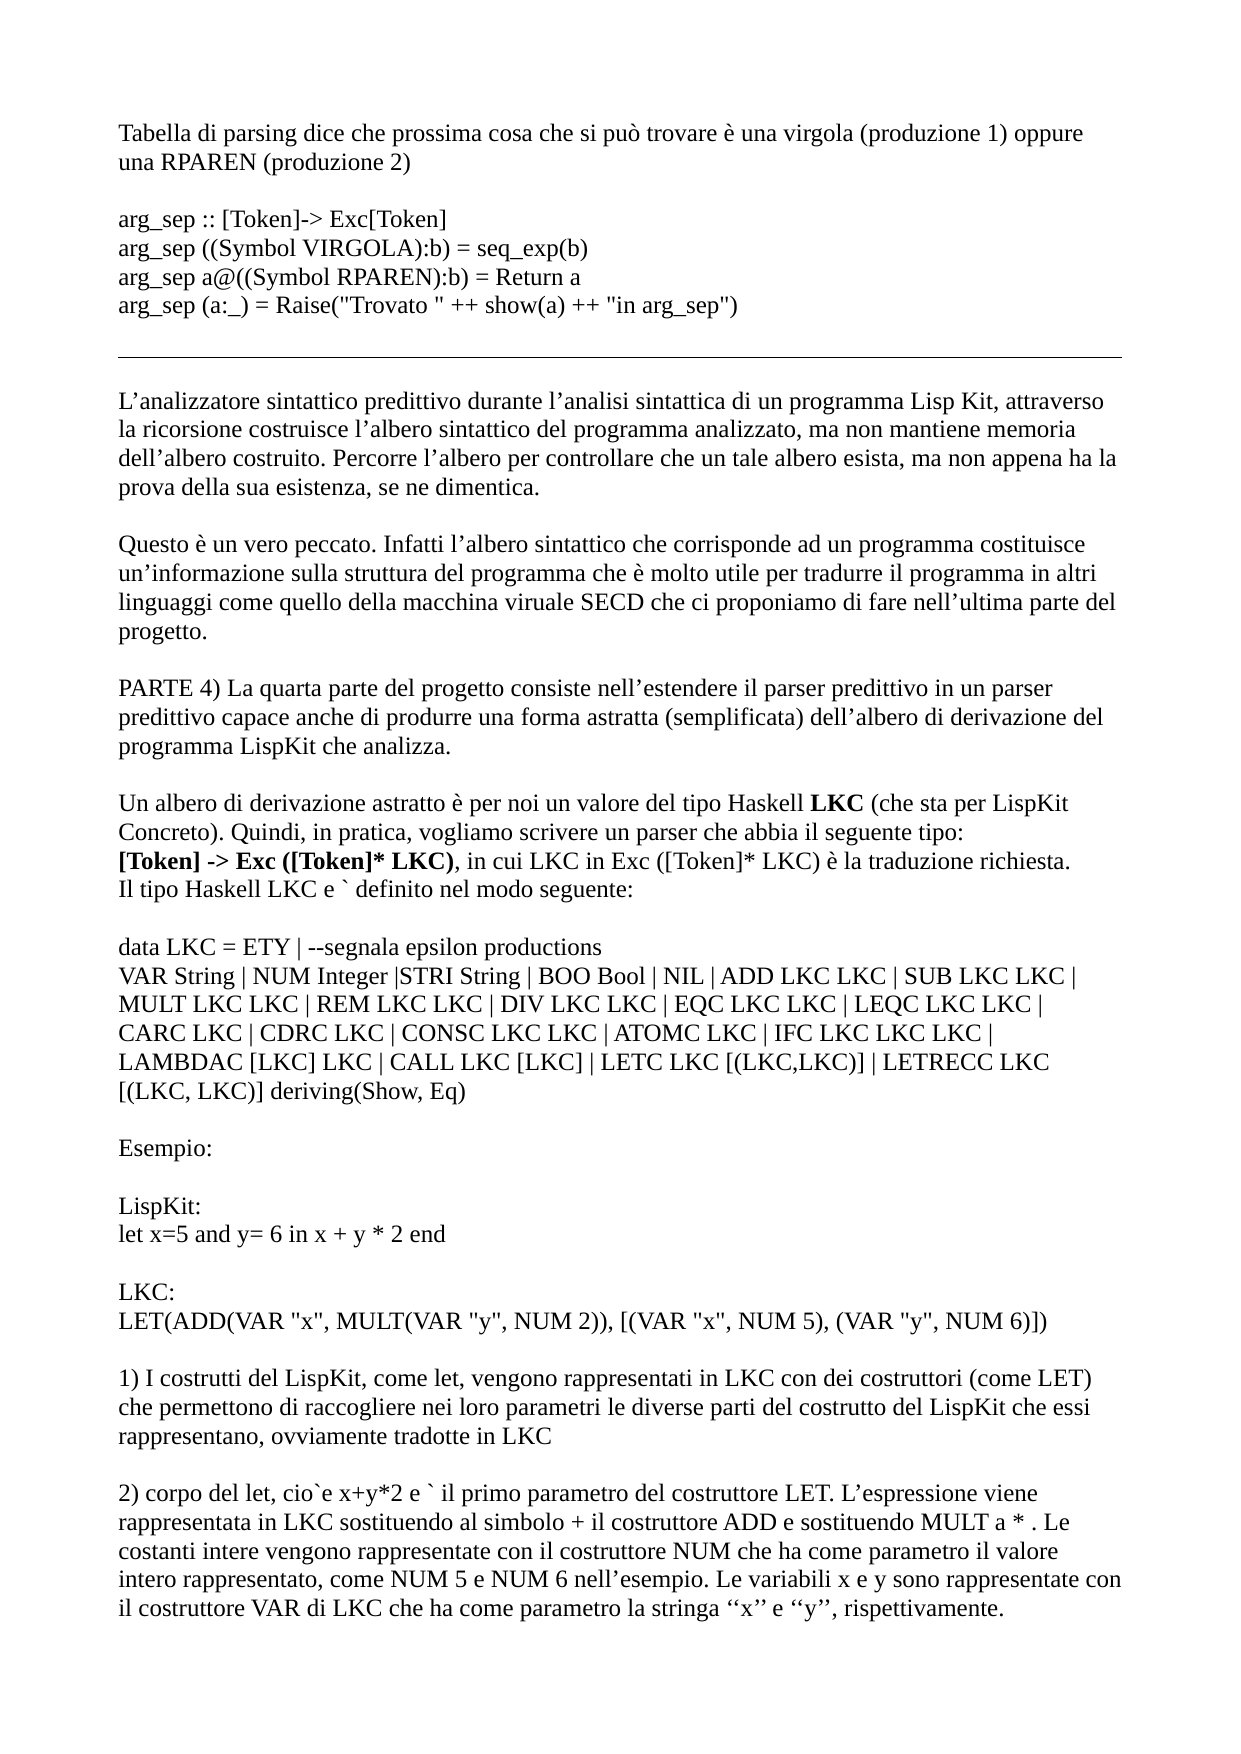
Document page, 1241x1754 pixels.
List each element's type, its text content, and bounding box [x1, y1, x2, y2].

text 1) I costrutti del LispKit, come let, vengono rappresentati in LKC con dei costruttori (come LET) che permettono di raccogliere nei loro parametri le diverse parti del costrutto del LispKit che essi rappresentano, ovviamente tradotte in LKC [118, 1363, 1122, 1449]
text 2) corpo del let, cio`e x+y*2 e ` il primo parametro del costruttore LET. L’espressione viene rappresentata in LKC sostituendo al simbolo + il costruttore ADD e sostituendo MULT a * . Le costanti intere vengono rappresentate con il costruttore NUM che ha come parametro il valore intero rappresentato, come NUM 5 e NUM 6 nell’esempio. Le variabili x e y sono rappresentate con il costruttore VAR di LKC che ha come parametro la stringa ‘‘x’’ e ‘‘y’’, rispettivamente. [118, 1478, 1122, 1622]
text Questo è un vero peccato. Infatti l’albero sintattico che corrisponde ad un programma costituisce un’informazione sulla struttura del programma che è molto utile per tradurre il programma in altri linguaggi come quello della macchina viruale SECD che ci proponiamo di fare nell’ultima parte del progetto. [118, 529, 1122, 644]
text let x=5 and y= 6 in x + y * 2 end [118, 1219, 1122, 1248]
text CARC LKC | CDRC LKC | CONSC LKC LKC | ATOMC LKC | IFC LKC LKC LKC | LAMBDAC [LKC] LKC | CALL LKC [LKC] | LETC LKC [(LKC,LKC)] | LETRECC LKC [(LKC, LKC)] deriving(Show, Eq) [118, 1018, 1122, 1104]
text arg_sep :: [Token]-> Exc[Token] [118, 204, 1122, 233]
text arg_sep a@((Symbol RPAREN):b) = Return a [118, 262, 1122, 291]
text LispKit: [118, 1191, 1122, 1219]
text Tabella di parsing dice che prossima cosa che si può trovare è una virgola (produzione 1) oppure una RPAREN (produzione 2) [118, 118, 1122, 176]
text PARTE 4) La quarta parte del progetto consiste nell’estendere il parser predittivo in un parser predittivo capace anche di produrre una forma astratta (semplificata) dell’albero di derivazione del programma LispKit che analizza. [118, 673, 1122, 759]
text Il tipo Haskell LKC e ` definito nel modo seguente: [118, 874, 1122, 903]
text arg_sep ((Symbol VIRGOLA):b) = seq_exp(b) [118, 233, 1122, 262]
text arg_sep (a:_) = Raise("Trovato " ++ show(a) ++ "in arg_sep") [118, 291, 1122, 319]
text [Token] -> Exc ([Token]* LKC), in cui LKC in Exc ([Token]* LKC) è la traduzione richiesta. [118, 846, 1122, 874]
text LET(ADD(VAR "x", MULT(VAR "y", NUM 2)), [(VAR "x", NUM 5), (VAR "y", NUM 6)]) [118, 1306, 1122, 1334]
text data LKC = ETY | --segnala epsilon productions [118, 932, 1122, 961]
text L’analizzatore sintattico predittivo durante l’analisi sintattica di un programma Lisp Kit, attraverso la ricorsione costruisce l’albero sintattico del programma analizzato, ma non mantiene memoria dell’albero costruito. Percorre l’albero per controllare che un tale albero esista, ma non appena ha la prova della sua esistenza, se ne dimentica. [118, 386, 1122, 501]
text Un albero di derivazione astratto è per noi un valore del tipo Haskell LKC (che sta per LispKit Concreto). Quindi, in pratica, vogliamo scrivere un parser che abbia il seguente tipo: [118, 788, 1122, 846]
text LKC: [118, 1277, 1122, 1306]
text VAR String | NUM Integer |STRI String | BOO Bool | NIL | ADD LKC LKC | SUB LKC LKC | MULT LKC LKC | REM LKC LKC | DIV LKC LKC | EQC LKC LKC | LEQC LKC LKC | [118, 961, 1122, 1018]
text Esempio: [118, 1133, 1122, 1162]
